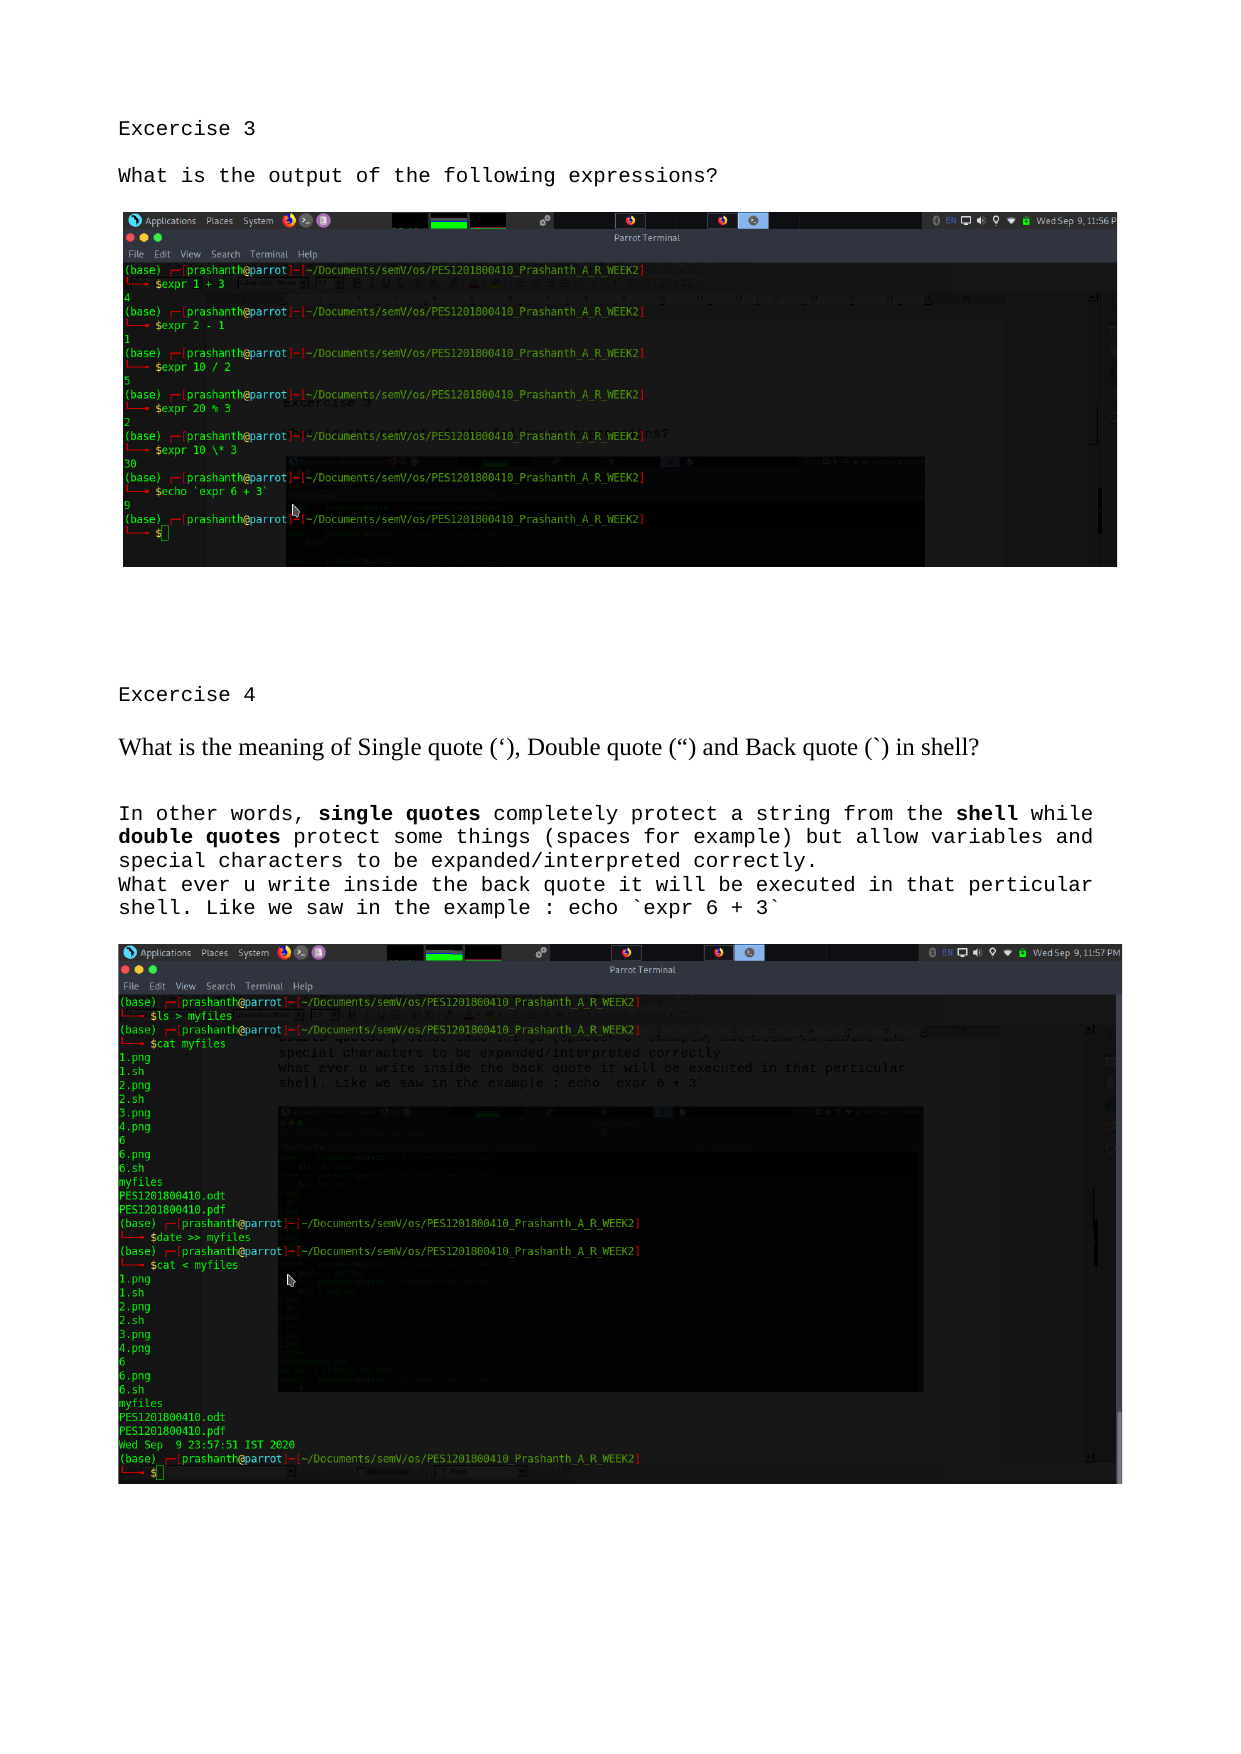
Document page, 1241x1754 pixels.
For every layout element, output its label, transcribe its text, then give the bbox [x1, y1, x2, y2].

text What is the output of the following expressions? [118, 165, 1122, 189]
text Excercise 3 [118, 118, 1122, 142]
text Excercise 4 [118, 684, 1122, 708]
text What ever u write inside the back quote it will be executed in that perticular shell. Like we saw in the example : echo `expr 6 + 3` [118, 874, 1122, 921]
picture [123, 212, 1118, 567]
text What is the meaning of Single quote (‘), Double quote (“) and Back quote (`) in shell? [118, 732, 1122, 760]
text In other words, single quotes completely protect a string from the shell while double quotes protect some things (spaces for example) but allow variables and special characters to be expanded/interpreted correctly. [118, 803, 1122, 874]
picture [118, 944, 1123, 1484]
